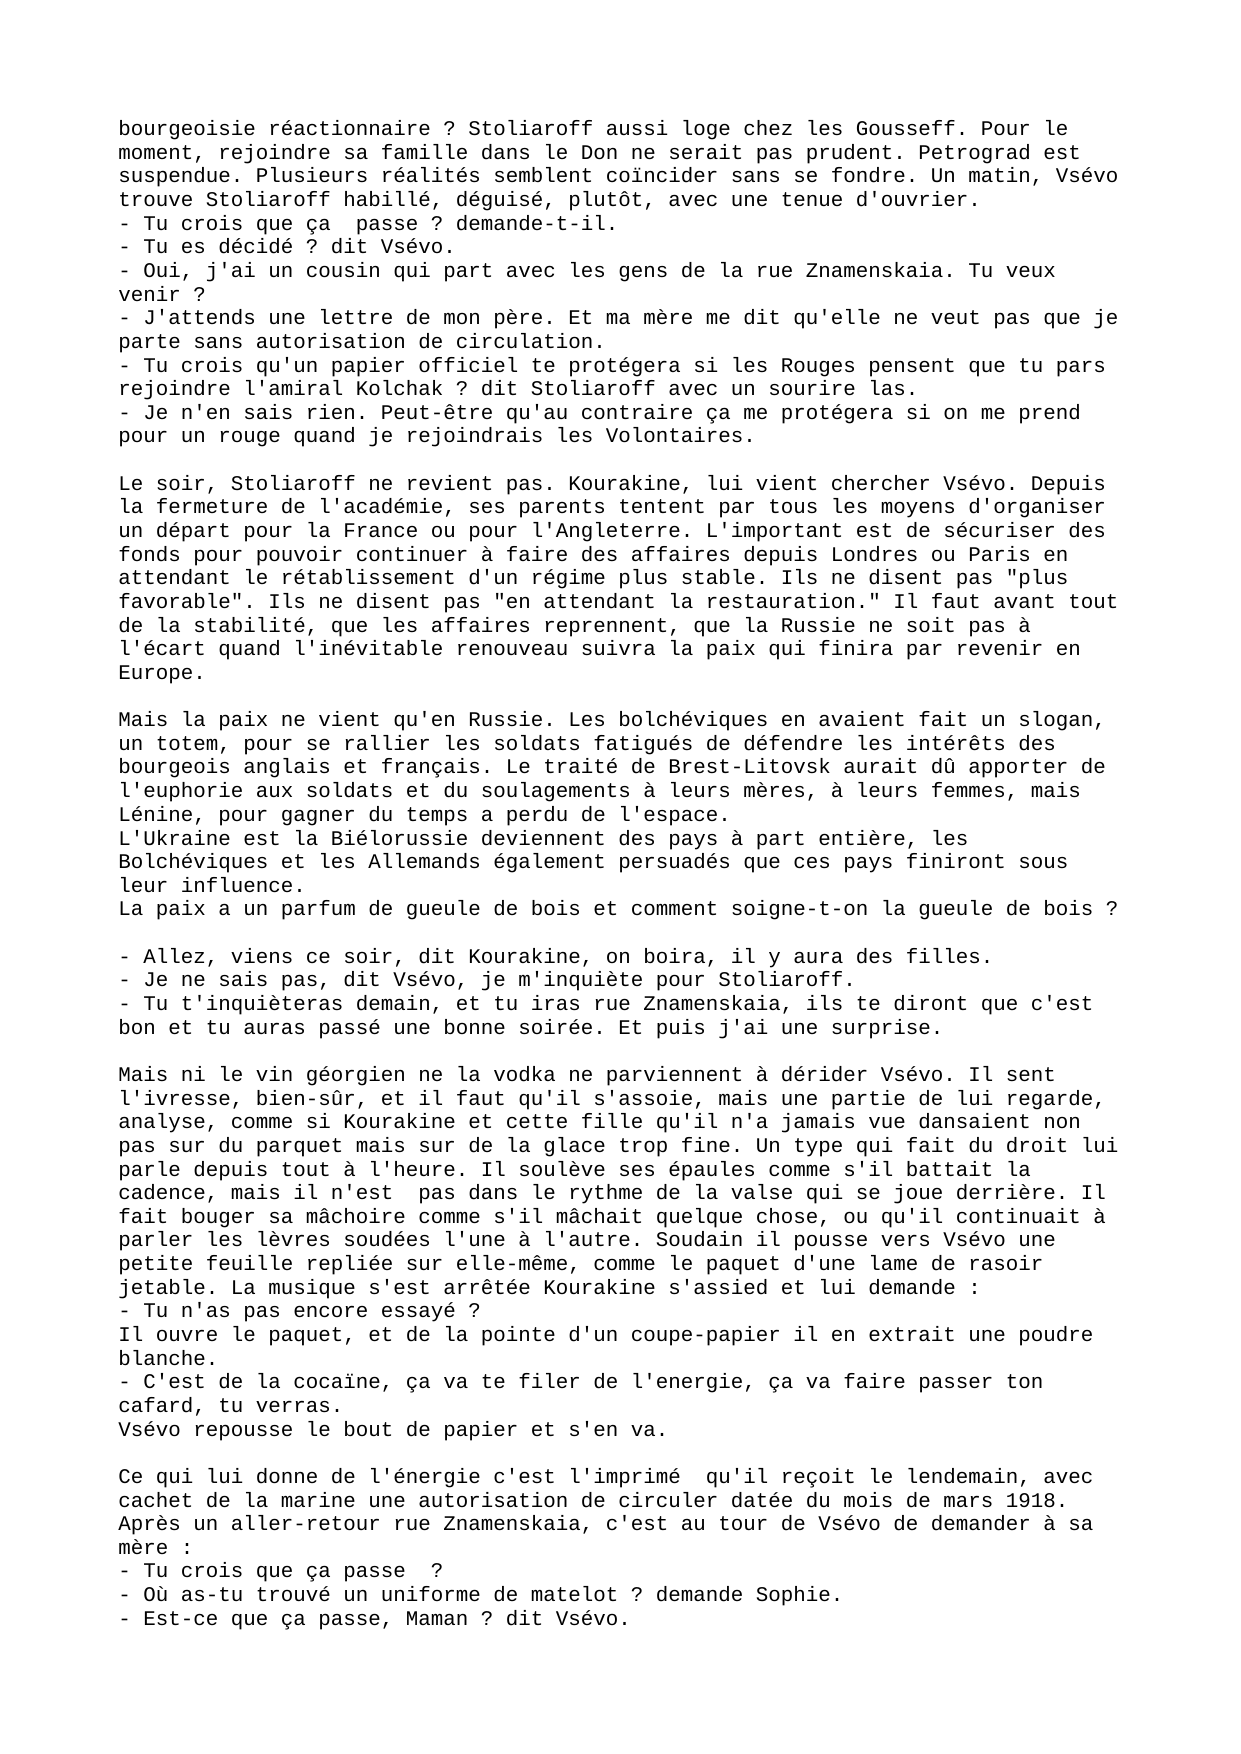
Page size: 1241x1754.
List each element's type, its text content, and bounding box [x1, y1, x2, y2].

text - Où as-tu trouvé un uniforme de matelot ? demande Sophie. [118, 1584, 1122, 1608]
text - J'attends une lettre de mon père. Et ma mère me dit qu'elle ne veut pas que je parte sans autorisation de circulation. [118, 307, 1122, 354]
text - Oui, j'ai un cousin qui part avec les gens de la rue Znamenskaia. Tu veux venir ? [118, 260, 1122, 307]
text Mais ni le vin géorgien ne la vodka ne parviennent à dérider Vsévo. Il sent l'ivresse, bien-sûr, et il faut qu'il s'assoie, mais une partie de lui regarde, analyse, comme si Kourakine et cette fille qu'il n'a jamais vue dansaient non pas sur du parquet mais sur de la glace trop fine. Un type qui fait du droit lui parle depuis tout à l'heure. Il soulève ses épaules comme s'il battait la cadence, mais il n'est pas dans le rythme de la valse qui se joue derrière. Il fait bouger sa mâchoire comme s'il mâchait quelque chose, ou qu'il continuait à parler les lèvres soudées l'une à l'autre. Soudain il pousse vers Vsévo une petite feuille repliée sur elle-même, comme le paquet d'une lame de rasoir jetable. La musique s'est arrêtée Kourakine s'assied et lui demande : [118, 1064, 1122, 1300]
text - Tu crois que ça passe ? demande-t-il. [118, 213, 1122, 236]
text - Tu crois que ça passe ? [118, 1561, 1122, 1584]
text - C'est de la cocaïne, ça va te filer de l'energie, ça va faire passer ton cafard, tu verras. [118, 1371, 1122, 1419]
text - Allez, viens ce soir, dit Kourakine, on boira, il y aura des filles. [118, 946, 1122, 969]
text - Tu crois qu'un papier officiel te protégera si les Rouges pensent que tu pars rejoindre l'amiral Kolchak ? dit Stoliaroff avec un sourire las. [118, 354, 1122, 402]
text - Je ne sais pas, dit Vsévo, je m'inquiète pour Stoliaroff. [118, 969, 1122, 993]
text Mais la paix ne vient qu'en Russie. Les bolchéviques en avaient fait un slogan, un totem, pour se rallier les soldats fatigués de défendre les intérêts des bourgeois anglais et français. Le traité de Brest-Litovsk aurait dû apporter de l'euphorie aux soldats et du soulagements à leurs mères, à leurs femmes, mais Lénine, pour gagner du temps a perdu de l'espace. [118, 709, 1122, 827]
text Vsévo repousse le bout de papier et s'en va. [118, 1419, 1122, 1442]
text - Tu es décidé ? dit Vsévo. [118, 236, 1122, 260]
text L'Ukraine est la Biélorussie deviennent des pays à part entière, les Bolchéviques et les Allemands également persuadés que ces pays finiront sous leur influence. [118, 827, 1122, 898]
text - Tu n'as pas encore essayé ? [118, 1300, 1122, 1324]
text - Tu t'inquièteras demain, et tu iras rue Znamenskaia, ils te diront que c'est bon et tu auras passé une bonne soirée. Et puis j'ai une surprise. [118, 993, 1122, 1040]
text Ce qui lui donne de l'énergie c'est l'imprimé qu'il reçoit le lendemain, avec cachet de la marine une autorisation de circuler datée du mois de mars 1918. Après un aller-retour rue Znamenskaia, c'est au tour de Vsévo de demander à sa mère : [118, 1466, 1122, 1561]
text La paix a un parfum de gueule de bois et comment soigne-t-on la gueule de bois ? [118, 898, 1122, 922]
text Le soir, Stoliaroff ne revient pas. Kourakine, lui vient chercher Vsévo. Depuis la fermeture de l'académie, ses parents tentent par tous les moyens d'organiser un départ pour la France ou pour l'Angleterre. L'important est de sécuriser des fonds pour pouvoir continuer à faire des affaires depuis Londres ou Paris en attendant le rétablissement d'un régime plus stable. Ils ne disent pas "plus favorable". Ils ne disent pas "en attendant la restauration." Il faut avant tout de la stabilité, que les affaires reprennent, que la Russie ne soit pas à l'écart quand l'inévitable renouveau suivra la paix qui finira par revenir en Europe. [118, 473, 1122, 686]
text Il ouvre le paquet, et de la pointe d'un coupe-papier il en extrait une poudre blanche. [118, 1324, 1122, 1371]
text bourgeoisie réactionnaire ? Stoliaroff aussi loge chez les Gousseff. Pour le moment, rejoindre sa famille dans le Don ne serait pas prudent. Petrograd est suspendue. Plusieurs réalités semblent coïncider sans se fondre. Un matin, Vsévo trouve Stoliaroff habillé, déguisé, plutôt, avec une tenue d'ouvrier. [118, 118, 1122, 213]
text - Est-ce que ça passe, Maman ? dit Vsévo. [118, 1608, 1122, 1631]
text - Je n'en sais rien. Peut-être qu'au contraire ça me protégera si on me prend pour un rouge quand je rejoindrais les Volontaires. [118, 402, 1122, 449]
